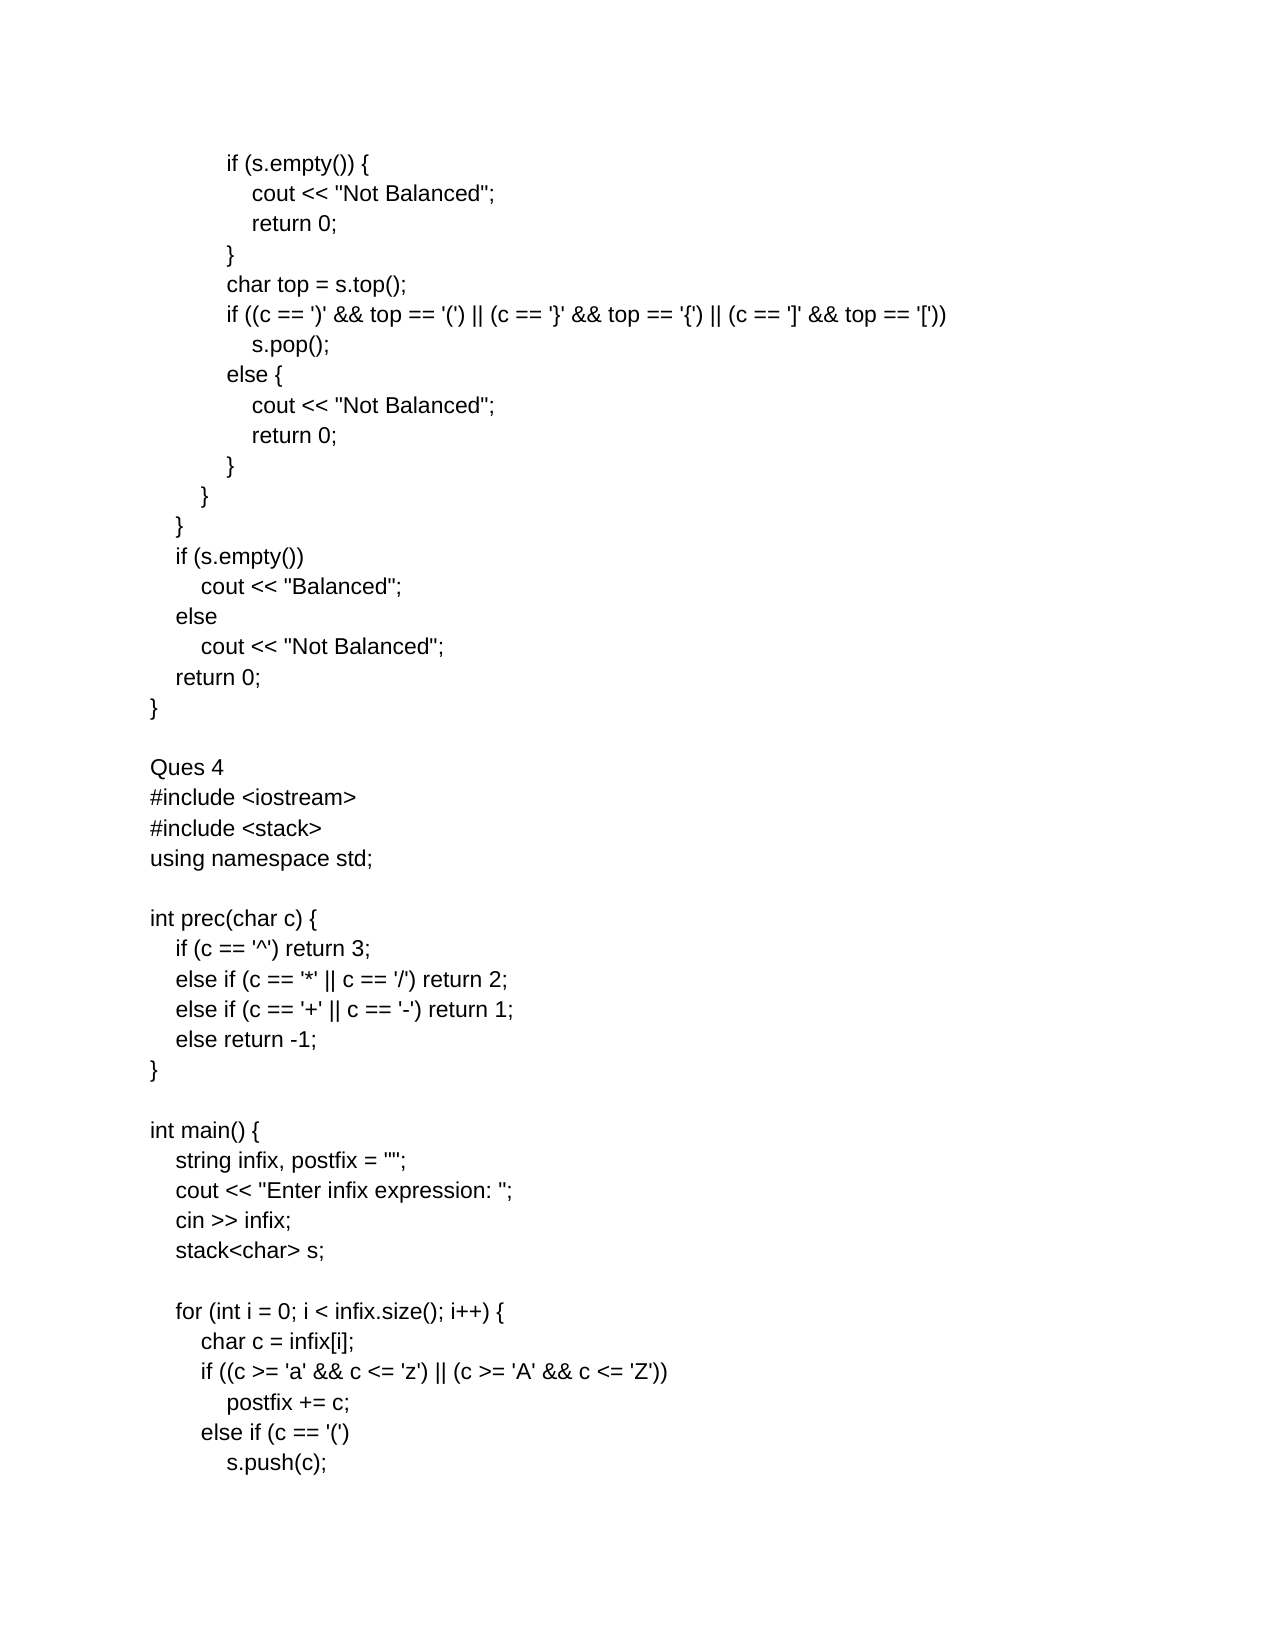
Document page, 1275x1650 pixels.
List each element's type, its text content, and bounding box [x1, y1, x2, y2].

text char c = infix[i]; [150, 1328, 1125, 1354]
text string infix, postfix = ""; [150, 1147, 1125, 1173]
text } [150, 241, 1125, 267]
text else if (c == '(') [150, 1419, 1125, 1445]
text cout << "Not Balanced"; [150, 633, 1125, 660]
text if ((c == ')' && top == '(') || (c == '}' && top == '{') || (c == ']' && top == '[')) [150, 301, 1125, 327]
text else { [150, 361, 1125, 388]
text int prec(char c) { [150, 905, 1125, 932]
text cin >> infix; [150, 1207, 1125, 1234]
text for (int i = 0; i < infix.size(); i++) { [150, 1298, 1125, 1324]
text Ques 4 [150, 754, 1125, 781]
text return 0; [150, 663, 1125, 690]
text else return -1; [150, 1026, 1125, 1052]
text int main() { [150, 1117, 1125, 1143]
text return 0; [150, 210, 1125, 237]
text if (s.empty()) [150, 543, 1125, 569]
text if (c == '^') return 3; [150, 935, 1125, 962]
text using namespace std; [150, 845, 1125, 871]
text cout << "Not Balanced"; [150, 180, 1125, 207]
text else [150, 603, 1125, 629]
text } [150, 452, 1125, 478]
text } [150, 1056, 1125, 1083]
text char top = s.top(); [150, 271, 1125, 297]
text return 0; [150, 422, 1125, 448]
text s.pop(); [150, 331, 1125, 358]
text } [150, 512, 1125, 539]
text else if (c == '*' || c == '/') return 2; [150, 966, 1125, 992]
text #include <iostream> [150, 784, 1125, 811]
text #include <stack> [150, 814, 1125, 841]
text if (s.empty()) { [150, 150, 1125, 176]
text postfix += c; [150, 1388, 1125, 1415]
text s.push(c); [150, 1449, 1125, 1475]
text cout << "Not Balanced"; [150, 392, 1125, 418]
text } [150, 482, 1125, 509]
text cout << "Enter infix expression: "; [150, 1177, 1125, 1203]
text else if (c == '+' || c == '-') return 1; [150, 996, 1125, 1022]
text cout << "Balanced"; [150, 573, 1125, 599]
text if ((c >= 'a' && c <= 'z') || (c >= 'A' && c <= 'Z')) [150, 1358, 1125, 1385]
text } [150, 694, 1125, 720]
text stack<char> s; [150, 1237, 1125, 1264]
